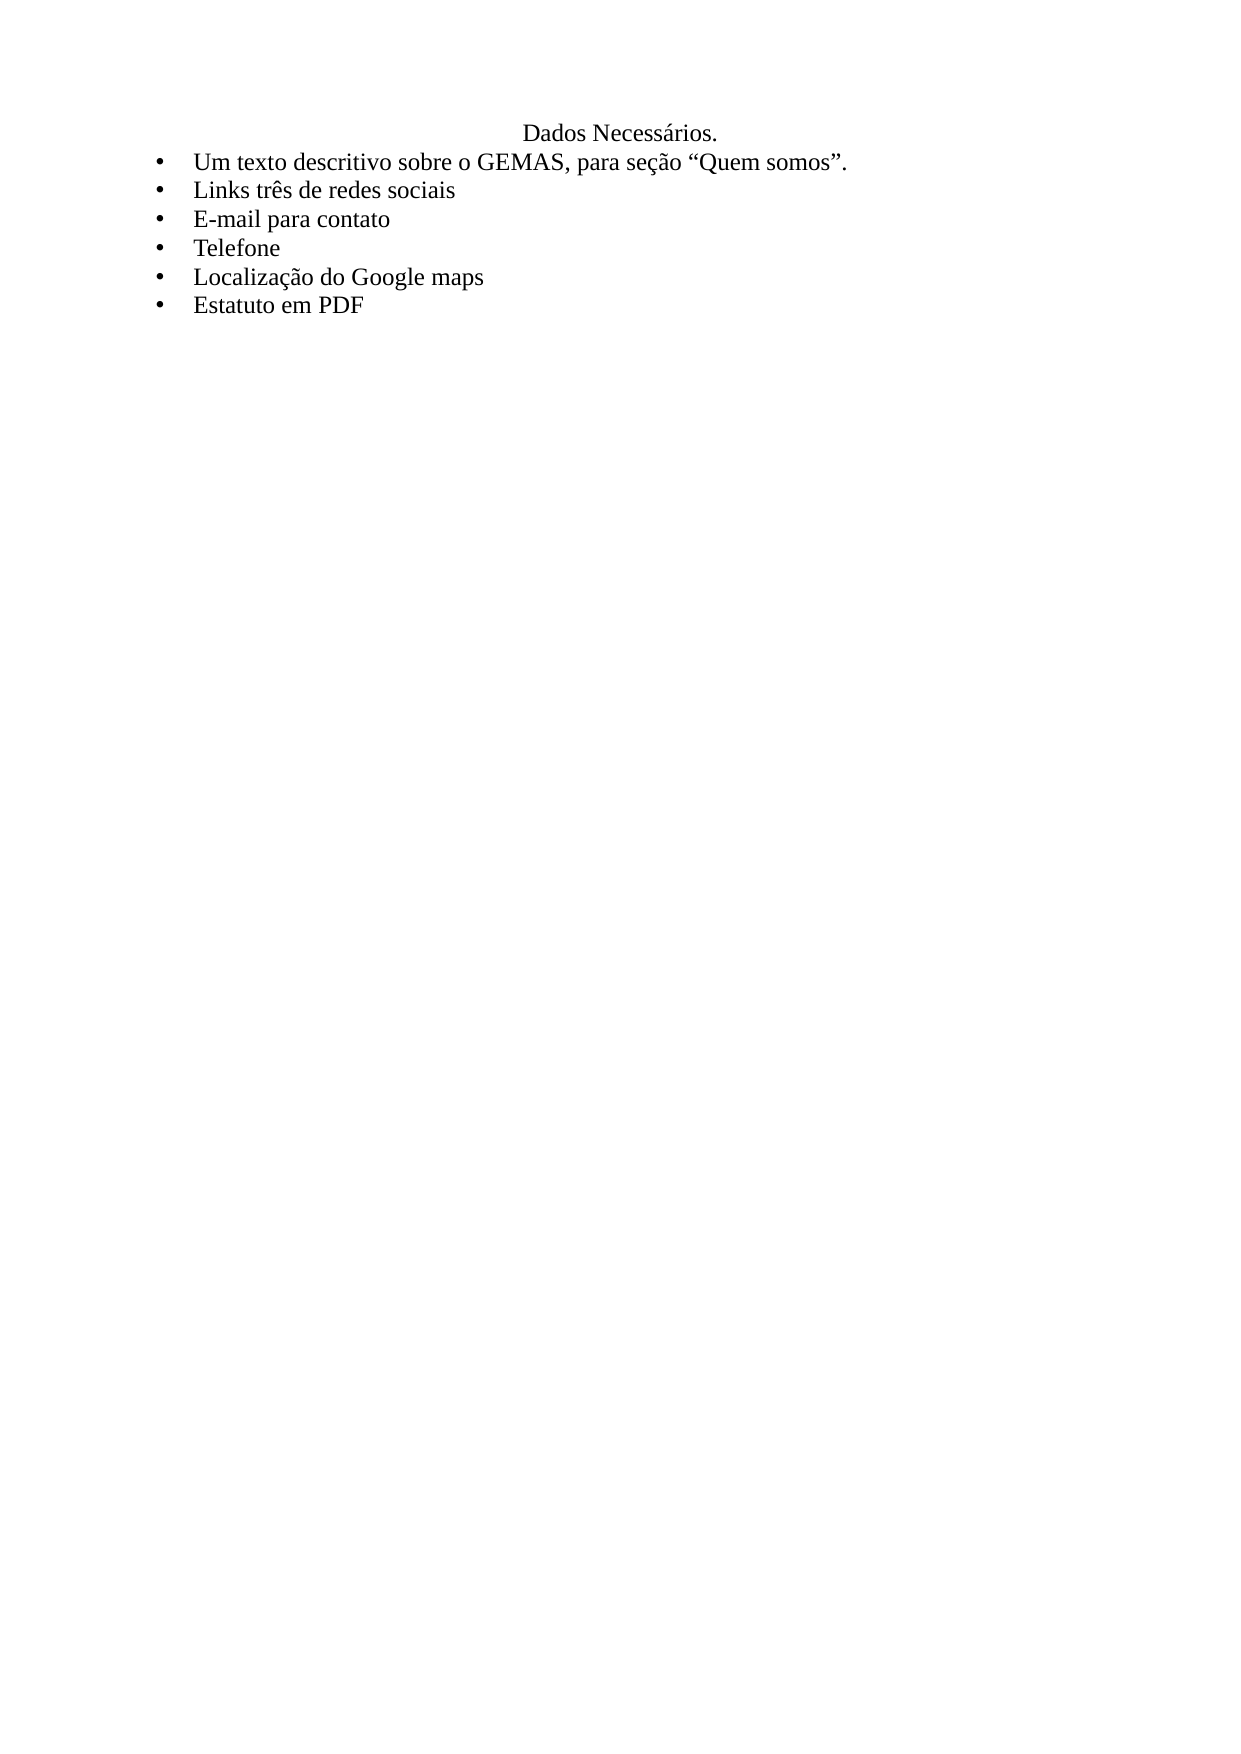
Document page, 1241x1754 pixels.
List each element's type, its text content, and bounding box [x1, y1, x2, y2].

list E-mail para contato [156, 204, 1122, 233]
list Localização do Google maps [156, 262, 1122, 291]
list Telefone [156, 233, 1122, 262]
list Links três de redes sociais [156, 176, 1122, 204]
text Dados Necessários. [118, 118, 1122, 147]
list Um texto descritivo sobre o GEMAS, para seção “Quem somos”. [156, 147, 1122, 176]
list Estatuto em PDF [156, 291, 1122, 319]
